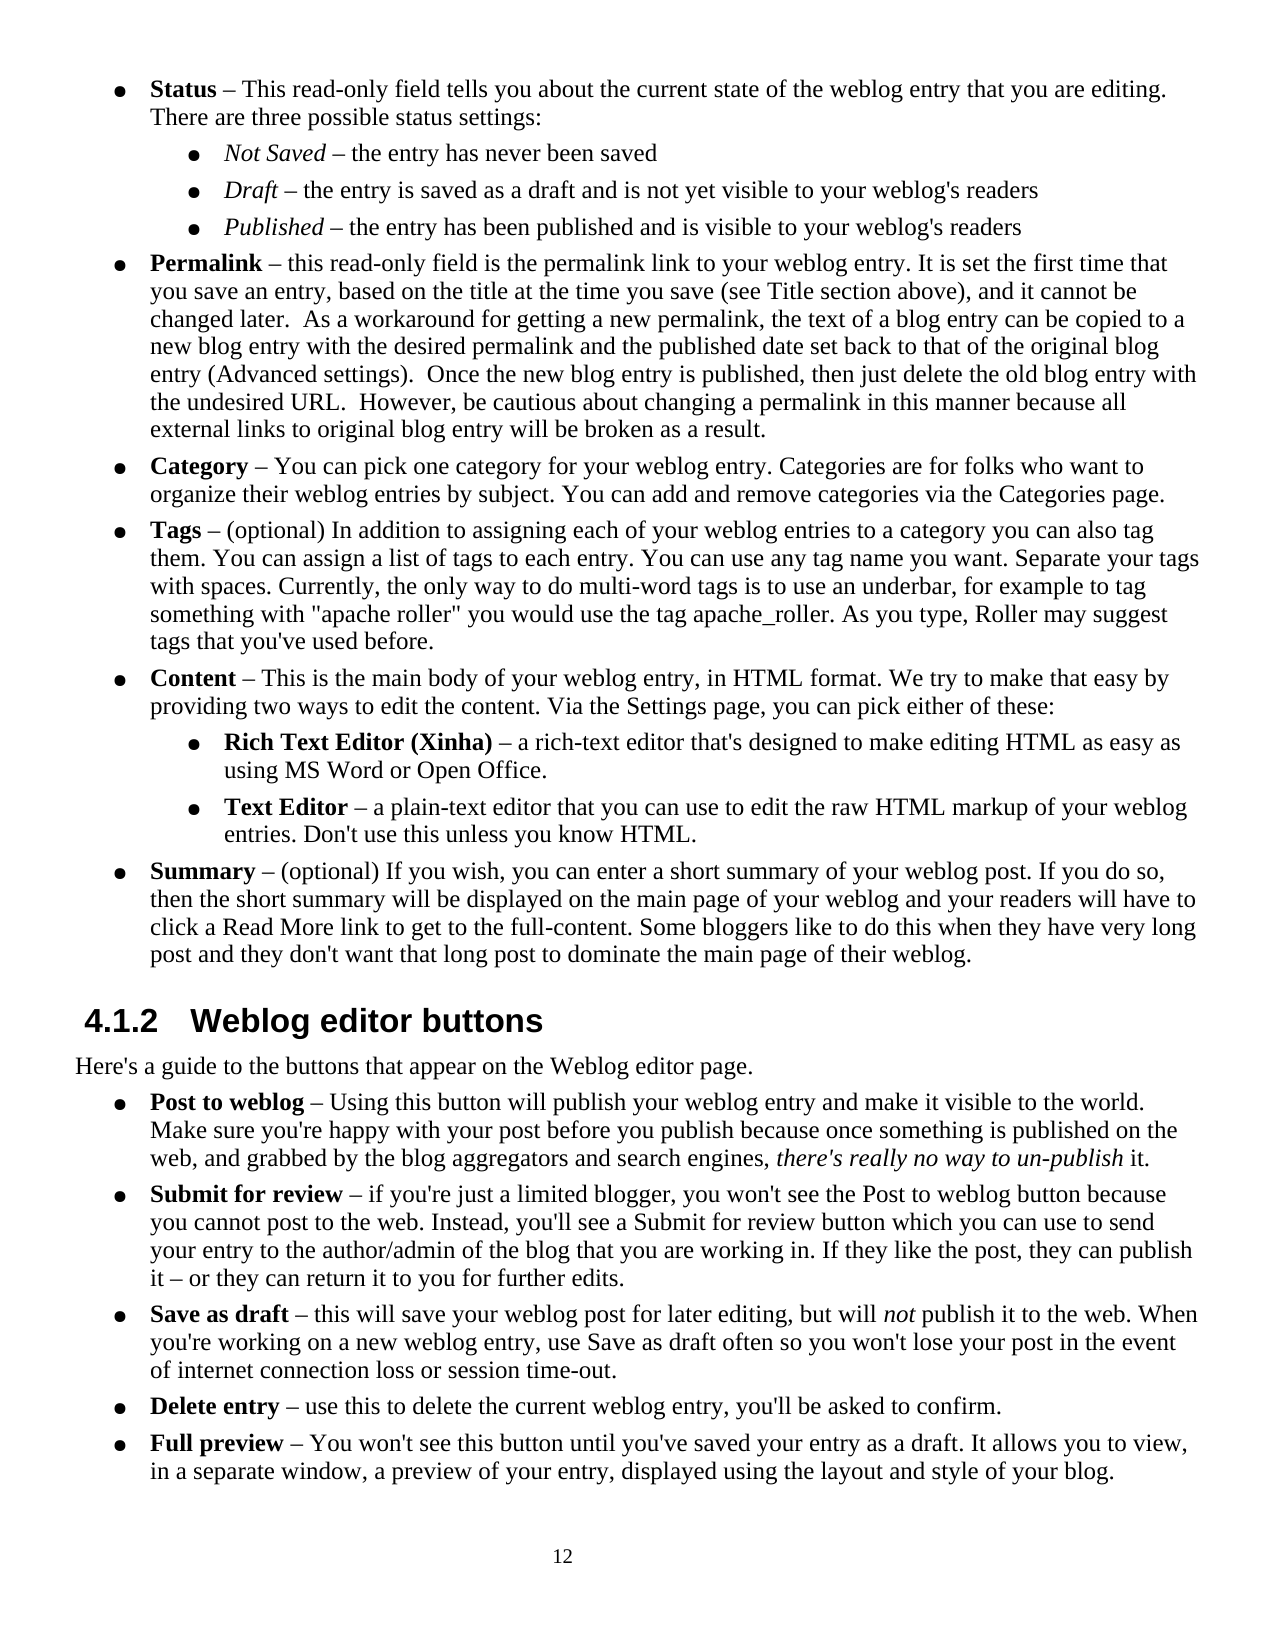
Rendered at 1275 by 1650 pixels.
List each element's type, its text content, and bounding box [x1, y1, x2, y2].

list Rich Text Editor (Xinha) – a rich-text editor that's designed to make editing HTML as easy as using MS Word or Open Office. [186, 728, 1200, 784]
list Content – This is the main body of your weblog entry, in HTML format. We try to make that easy by providing two ways to edit the content. Via the Settings page, you can pick either of these: [112, 664, 1200, 719]
list Status – This read-only field tells you about the current state of the weblog entry that you are editing. There are three possible status settings: [112, 75, 1200, 130]
list Draft – the entry is saved as a draft and is not yet visible to your weblog's readers [186, 176, 1200, 204]
list Published – the entry has been published and is visible to your weblog's readers [186, 213, 1200, 240]
list Text Editor – a plain-text editor that you can use to edit the raw HTML markup of your weblog entries. Don't use this unless you know HTML. [186, 793, 1200, 848]
text Here's a guide to the buttons that appear on the Weblog editor page. [75, 1052, 1200, 1079]
list Delete entry – use this to delete the current weblog entry, you'll be asked to confirm. [112, 1392, 1200, 1420]
list Save as draft – this will save your weblog post for later editing, but will not publish it to the web. When you're working on a new weblog entry, use Save as draft often so you won't lose your post in the event of internet connection loss or session time-out. [112, 1300, 1200, 1383]
list Category – You can pick one category for your weblog entry. Categories are for folks who want to organize their weblog entries by subject. You can add and remove categories via the Categories page. [112, 452, 1200, 508]
list Permalink – this read-only field is the permalink link to your weblog entry. It is set the first time that you save an entry, based on the title at the time you save (see Title section above), and it cannot be changed later. As a workaround for getting a new permalink, the text of a blog entry can be copied to a new blog entry with the desired permalink and the published date set back to that of the original blog entry (Advanced settings). Once the new blog entry is published, then just delete the old blog entry with the undesired URL. However, be cautious about changing a permalink in this manner because all external links to original blog entry will be broken as a result. [112, 249, 1200, 443]
list Summary – (optional) If you wish, you can enter a short summary of your weblog post. If you do so, then the short summary will be displayed on the main page of your weblog and your readers will have to click a Read More link to get to the full-content. Some bloggers like to do this when they have very long post and they don't want that long post to dominate the main page of their weblog. [112, 857, 1200, 968]
list Submit for review – if you're just a limited blogger, you won't see the Post to weblog button because you cannot post to the web. Instead, you'll see a Submit for review button which you can use to send your entry to the author/admin of the blog that you are working in. If they like the post, they can publish it – or they can return it to you for further edits. [112, 1181, 1200, 1291]
list Full preview – You won't see this button until you've saved your entry as a draft. It allows you to view, in a separate window, a preview of your entry, displayed using the layout and style of your blog. [112, 1429, 1200, 1484]
list Not Saved – the entry has never been saved [186, 139, 1200, 167]
list Tags – (optional) In addition to assigning each of your weblog entries to a category you can also tag them. You can assign a list of tags to each entry. You can use any tag name you want. Separate your tags with spaces. Currently, the only way to do multi-word tags is to use an underbar, for example to tag something with "apache roller" you would use the tag apache_roller. As you type, Roller may suggest tags that you've used before. [112, 517, 1200, 655]
list Post to weblog – Using this button will publish your weblog entry and make it visible to the world. Make sure you're happy with your post before you publish because once something is published on the web, and grabbed by the blog aggregators and search engines, there's really no way to un-publish it. [112, 1088, 1200, 1172]
subtitle Weblog editor buttons [75, 1002, 1200, 1039]
